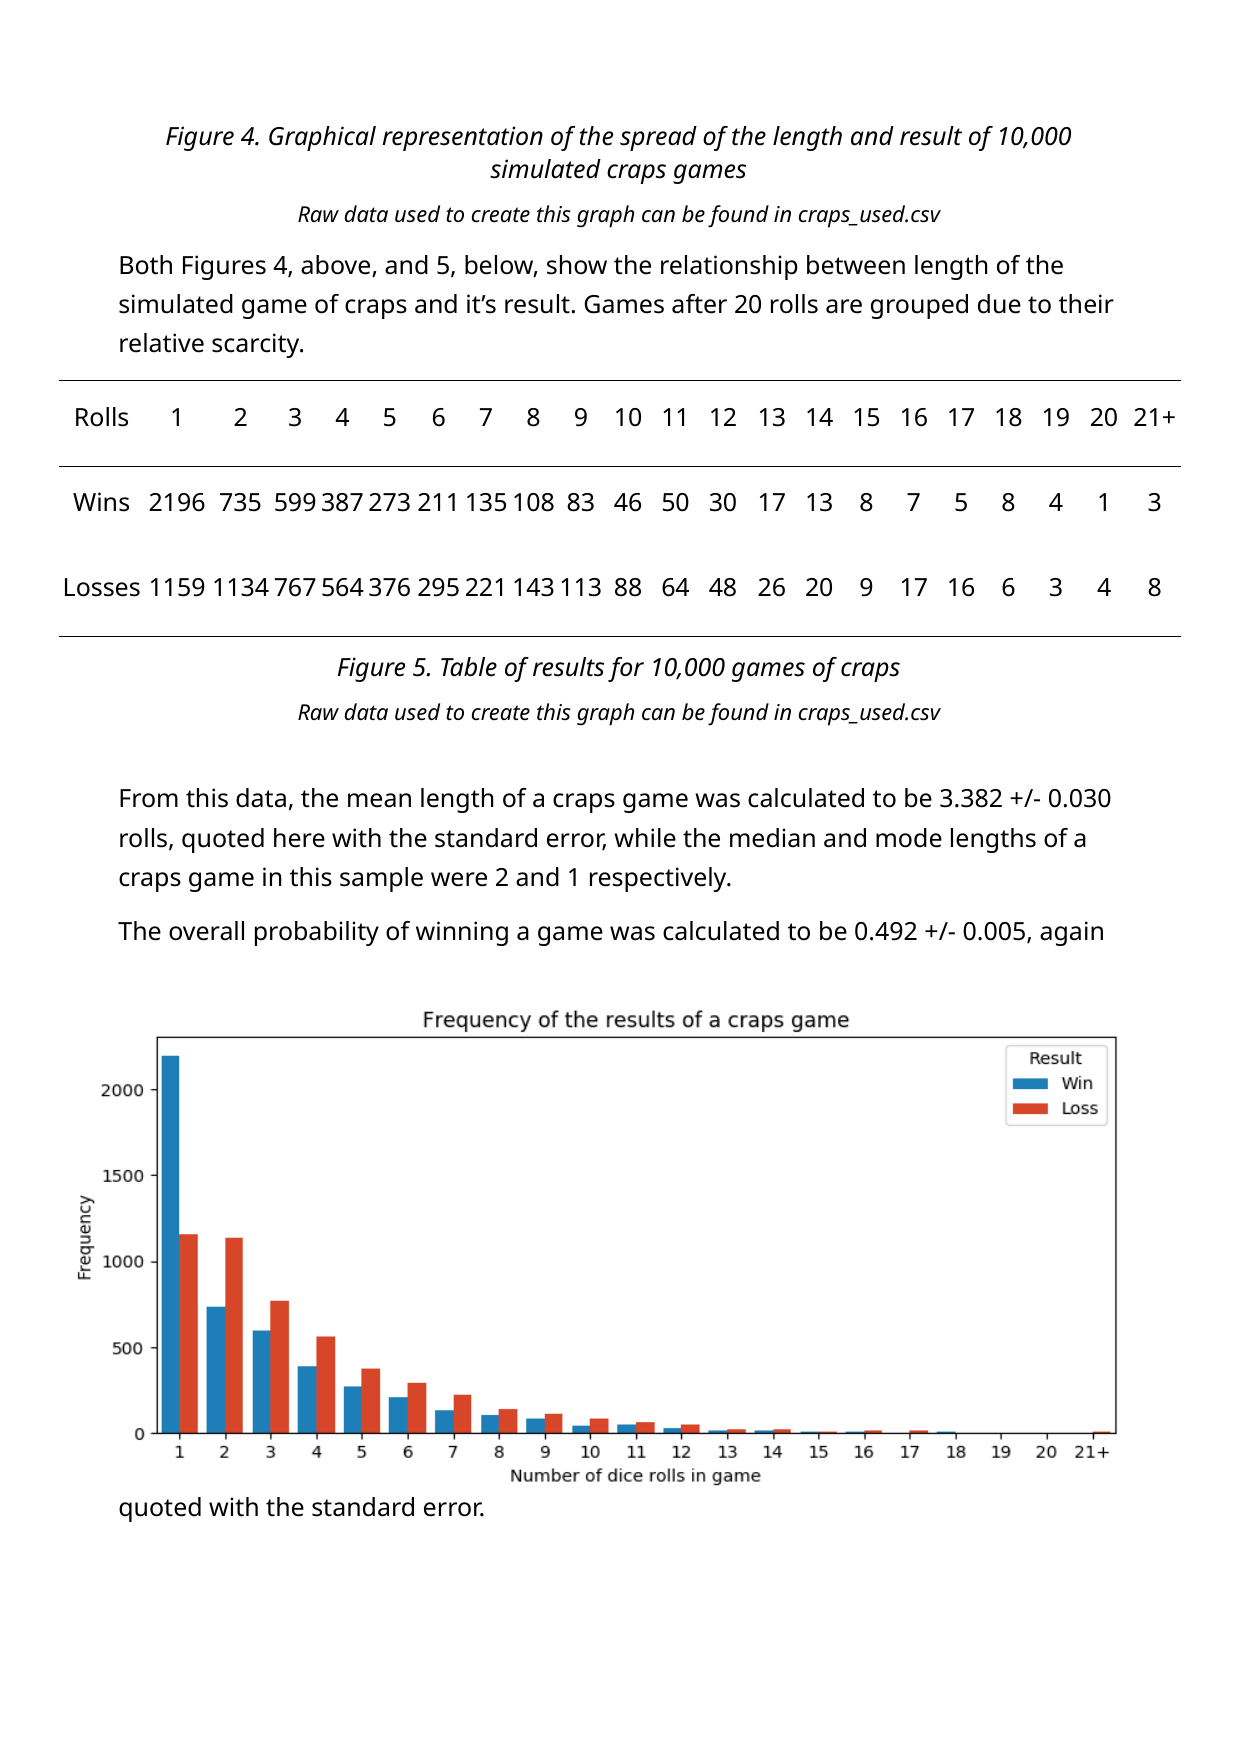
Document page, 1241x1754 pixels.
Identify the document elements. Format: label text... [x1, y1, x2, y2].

table_header 12 [698, 381, 748, 466]
table_cell 16 [937, 551, 985, 636]
table_cell 3 [1032, 551, 1080, 636]
table_cell 1 [1080, 467, 1128, 551]
table_header 3 [271, 381, 319, 466]
table_header 17 [937, 381, 985, 466]
table_header 15 [842, 381, 890, 466]
table_cell 113 [558, 551, 603, 636]
table_header 5 [366, 381, 414, 466]
table_cell 8 [842, 467, 890, 551]
table_cell 7 [890, 467, 937, 551]
table_header 4 [319, 381, 366, 466]
table_cell 9 [842, 551, 890, 636]
table_cell 273 [366, 467, 414, 551]
table_cell 5 [937, 467, 985, 551]
table_cell 1134 [210, 551, 271, 636]
table_header 8 [508, 381, 558, 466]
table_cell 46 [603, 467, 653, 551]
table_cell 4 [1032, 467, 1080, 551]
table_cell 387 [319, 467, 366, 551]
table_header 21+ [1128, 381, 1181, 466]
table_header 2 [210, 381, 271, 466]
table_header Rolls [59, 381, 144, 466]
text Raw data used to create this graph can be found in craps_used.csv [118, 697, 1122, 727]
table_cell 135 [464, 467, 508, 551]
table_cell Losses [59, 551, 144, 636]
table_cell 735 [210, 467, 271, 551]
table_header 1 [144, 381, 210, 466]
table_header 20 [1080, 381, 1128, 466]
table_cell 8 [1128, 551, 1181, 636]
table_cell 599 [271, 467, 319, 551]
table_cell 17 [748, 467, 796, 551]
table_cell 564 [319, 551, 366, 636]
text From this data, the mean length of a craps game was calculated to be 3.382 +/- 0.030 rolls, quoted here with the standard error, while the median and mode lengths of a craps game in this sample were 2 and 1 respectively. [118, 781, 1122, 893]
table_cell 17 [890, 551, 937, 636]
table_header 14 [796, 381, 842, 466]
table_header 18 [985, 381, 1032, 466]
table_cell 50 [653, 467, 698, 551]
table_header 9 [558, 381, 603, 466]
table_cell 88 [603, 551, 653, 636]
text Figure 4. Graphical representation of the spread of the length and result of 10,000 simulated craps games [118, 118, 1122, 186]
table_cell 8 [985, 467, 1032, 551]
text Raw data used to create this graph can be found in craps_used.csv [118, 199, 1122, 229]
table_cell 20 [796, 551, 842, 636]
text Figure 5. Table of results for 10,000 games of craps [118, 650, 1122, 684]
table_header 13 [748, 381, 796, 466]
table_cell 295 [414, 551, 463, 636]
text quoted with the standard error. [118, 1490, 1122, 1523]
table_header 10 [603, 381, 653, 466]
table_cell 3 [1128, 467, 1181, 551]
table_header 7 [464, 381, 508, 466]
text Both Figures 4, above, and 5, below, show the relationship between length of the simulated game of craps and it’s result. Games after 20 rolls are grouped due to their relative scarcity. [118, 248, 1122, 360]
table_cell 211 [414, 467, 463, 551]
text The overall probability of winning a game was calculated to be 0.492 +/- 0.005, again [118, 913, 1122, 975]
table_header 19 [1032, 381, 1080, 466]
table_header 16 [890, 381, 937, 466]
table_header 11 [653, 381, 698, 466]
table_header 6 [414, 381, 463, 466]
table_cell 26 [748, 551, 796, 636]
table_cell 221 [464, 551, 508, 636]
table_cell 143 [508, 551, 558, 636]
table_cell 30 [698, 467, 748, 551]
table_cell 13 [796, 467, 842, 551]
table_cell 108 [508, 467, 558, 551]
table_cell Wins [59, 467, 144, 551]
table_cell 767 [271, 551, 319, 636]
table_cell 4 [1080, 551, 1128, 636]
table_cell 83 [558, 467, 603, 551]
table_cell 1159 [144, 551, 210, 636]
table_cell 64 [653, 551, 698, 636]
table_cell 6 [985, 551, 1032, 636]
table_cell 48 [698, 551, 748, 636]
table_cell 376 [366, 551, 414, 636]
table_cell 2196 [144, 467, 210, 551]
picture [2, 975, 1238, 1490]
